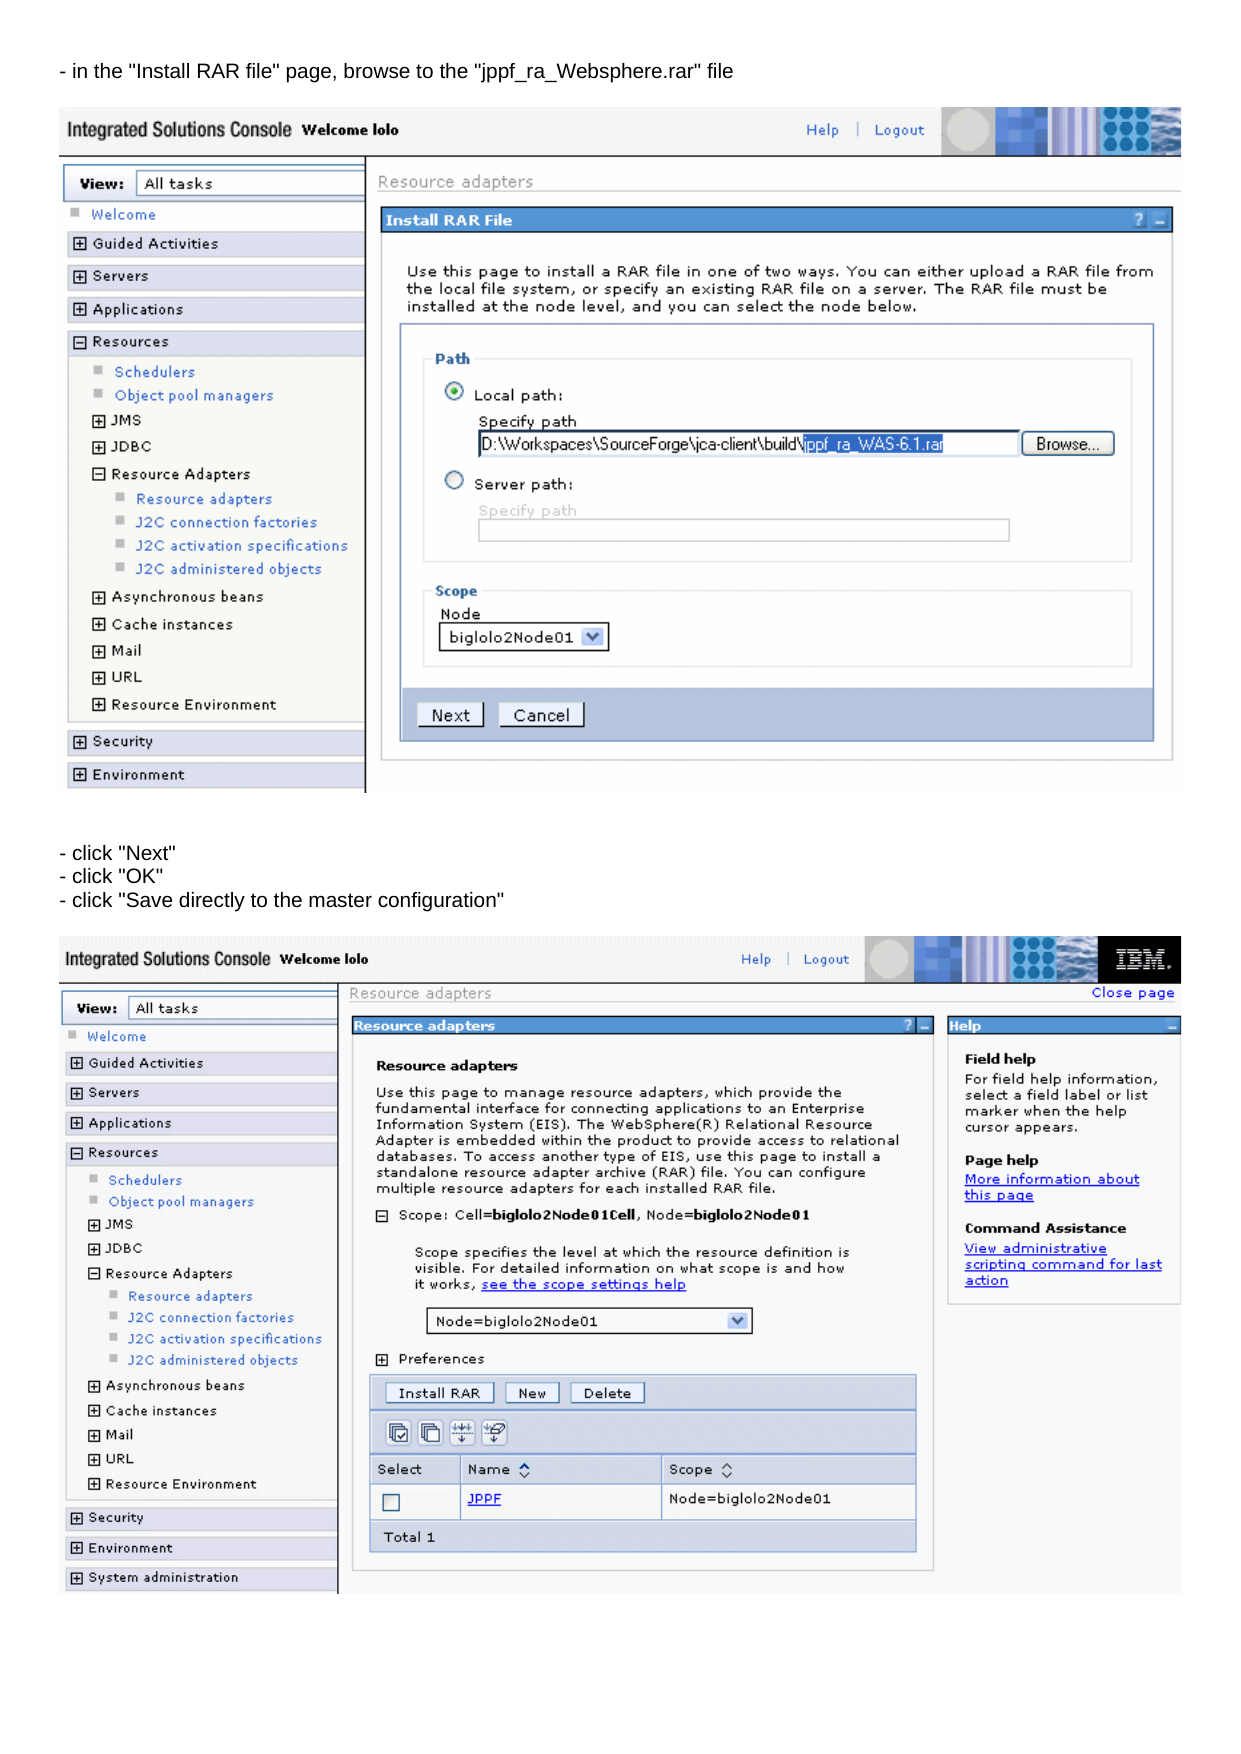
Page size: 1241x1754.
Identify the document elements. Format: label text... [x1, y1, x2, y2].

picture [59, 107, 1182, 793]
picture [59, 936, 1182, 1594]
text - click "OK" [59, 864, 1181, 888]
text - click "Save directly to the master configuration" [59, 888, 1181, 912]
text - click "Next" [59, 840, 1181, 864]
text - in the "Install RAR file" page, browse to the "jppf_ra_Websphere.rar" file [59, 59, 1181, 83]
